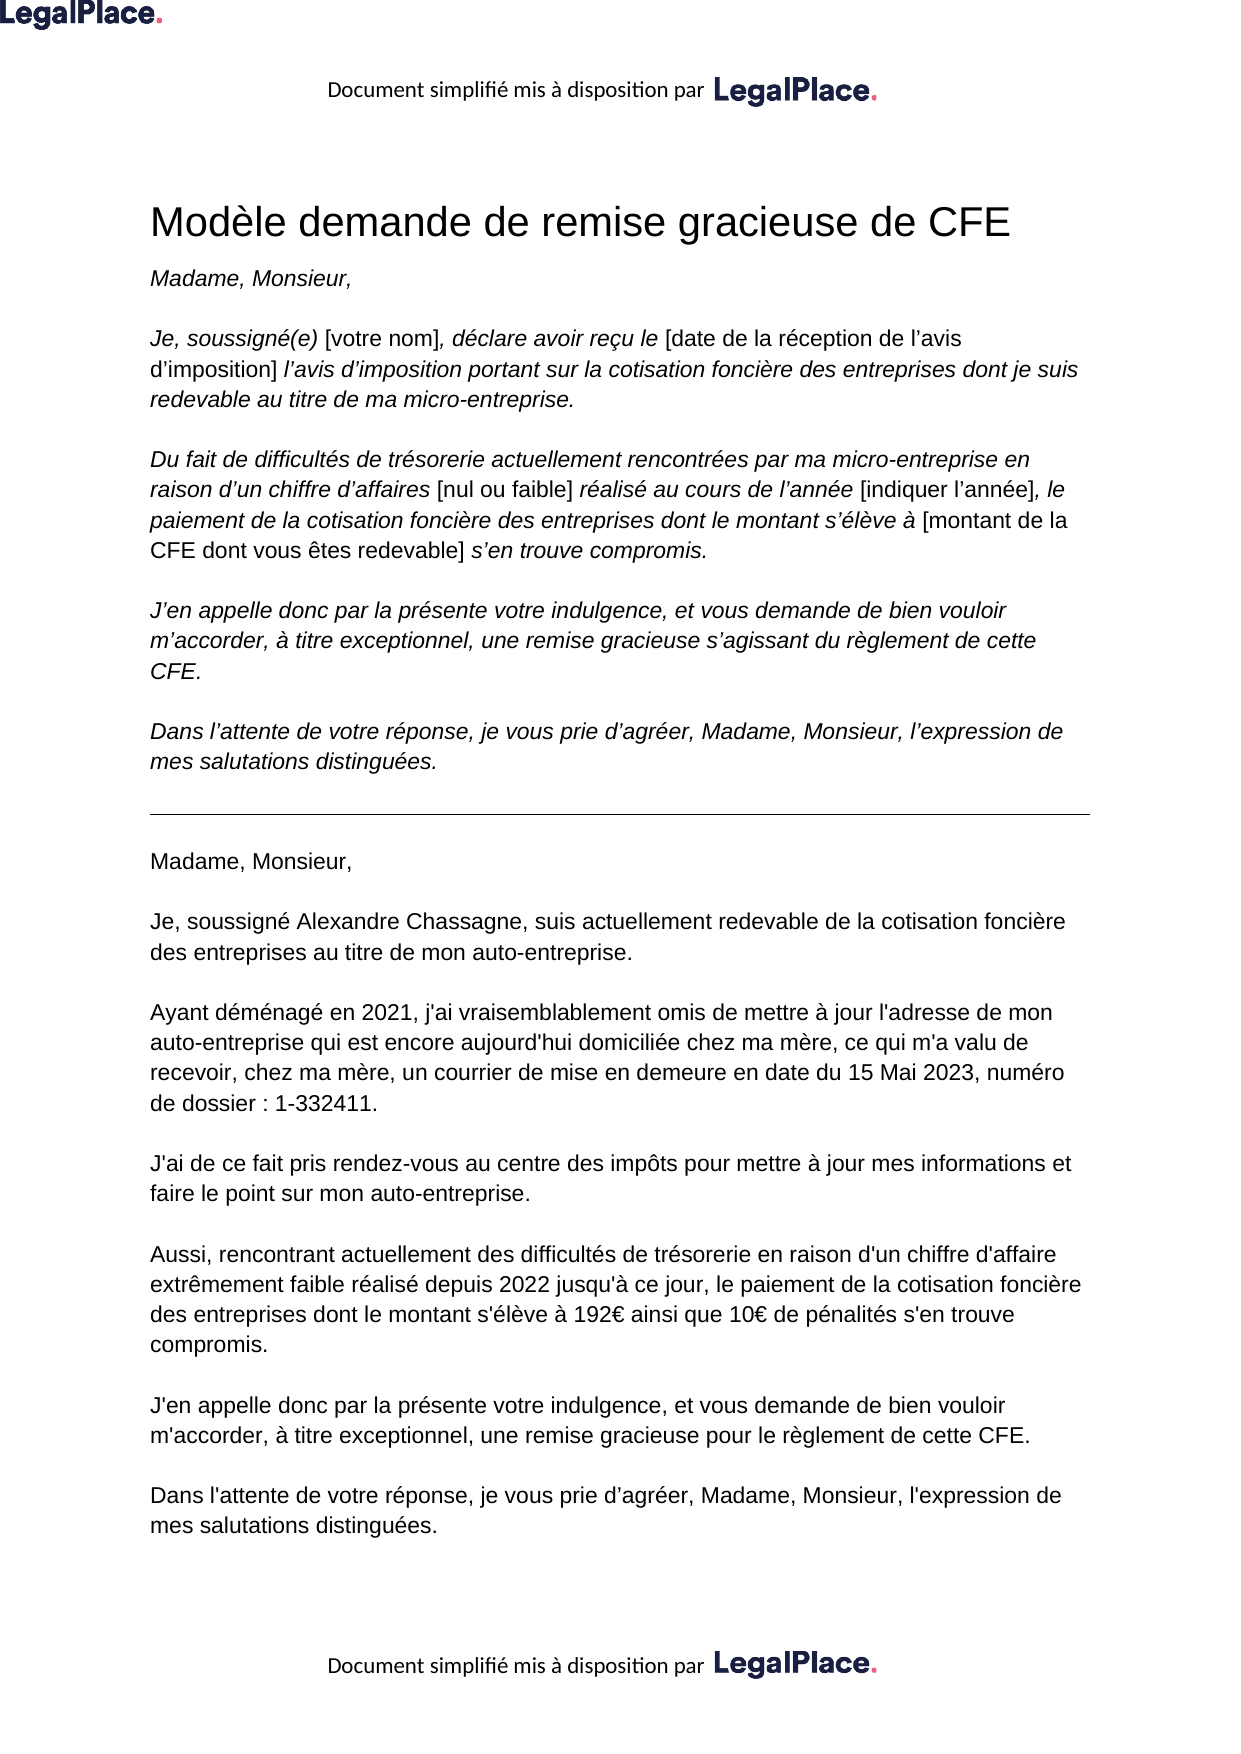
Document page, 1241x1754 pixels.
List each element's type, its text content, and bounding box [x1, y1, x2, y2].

picture [714, 77, 877, 107]
text Dans l'attente de votre réponse, je vous prie d’agréer, Madame, Monsieur, l'expression de mes salutations distinguées. [150, 1482, 1090, 1539]
picture [0, 0, 162, 30]
text Dans l’attente de votre réponse, je vous prie d’agréer, Madame, Monsieur, l’expression de mes salutations distinguées. [150, 718, 1090, 775]
text Je, soussigné(e) [votre nom], déclare avoir reçu le [date de la réception de l’avis d’imposition] l’avis d’imposition portant sur la cotisation foncière des entreprises dont je suis redevable au titre de ma micro-entreprise. [150, 325, 1090, 412]
text J'ai de ce fait pris rendez-vous au centre des impôts pour mettre à jour mes informations et faire le point sur mon auto-entreprise. [150, 1150, 1090, 1206]
text Je, soussigné Alexandre Chassagne, suis actuellement redevable de la cotisation foncière des entreprises au titre de mon auto-entreprise. [150, 908, 1090, 965]
text Madame, Monsieur, [150, 848, 1090, 874]
text Aussi, rencontrant actuellement des difficultés de trésorerie en raison d'un chiffre d'affaire extrêmement faible réalisé depuis 2022 jusqu'à ce jour, le paiement de la cotisation foncière des entreprises dont le montant s'élève à 192€ ainsi que 10€ de pénalités s'en trouve compromis. [150, 1241, 1090, 1357]
text Ayant déménagé en 2021, j'ai vraisemblablement omis de mettre à jour l'adresse de mon auto-entreprise qui est encore aujourd'hui domiciliée chez ma mère, ce qui m'a valu de recevoir, chez ma mère, un courrier de mise en demeure en date du 15 Mai 2023, numéro de dossier : 1-332411. [150, 999, 1090, 1116]
text J’en appelle donc par la présente votre indulgence, et vous demande de bien vouloir m’accorder, à titre exceptionnel, une remise gracieuse s’agissant du règlement de cette CFE. [150, 597, 1090, 684]
text Madame, Monsieur, [150, 265, 1090, 291]
text Du fait de difficultés de trésorerie actuellement rencontrées par ma micro-entreprise en raison d’un chiffre d’affaires [nul ou faible] réalisé au cours de l’année [indiquer l’année], le paiement de la cotisation foncière des entreprises dont le montant s’élève à [montant de la CFE dont vous êtes redevable] s’en trouve compromis. [150, 446, 1090, 563]
picture [714, 1651, 877, 1679]
text J'en appelle donc par la présente votre indulgence, et vous demande de bien vouloir m'accorder, à titre exceptionnel, une remise gracieuse pour le règlement de cette CFE. [150, 1392, 1090, 1448]
subtitle Modèle demande de remise gracieuse de CFE [150, 197, 1090, 245]
